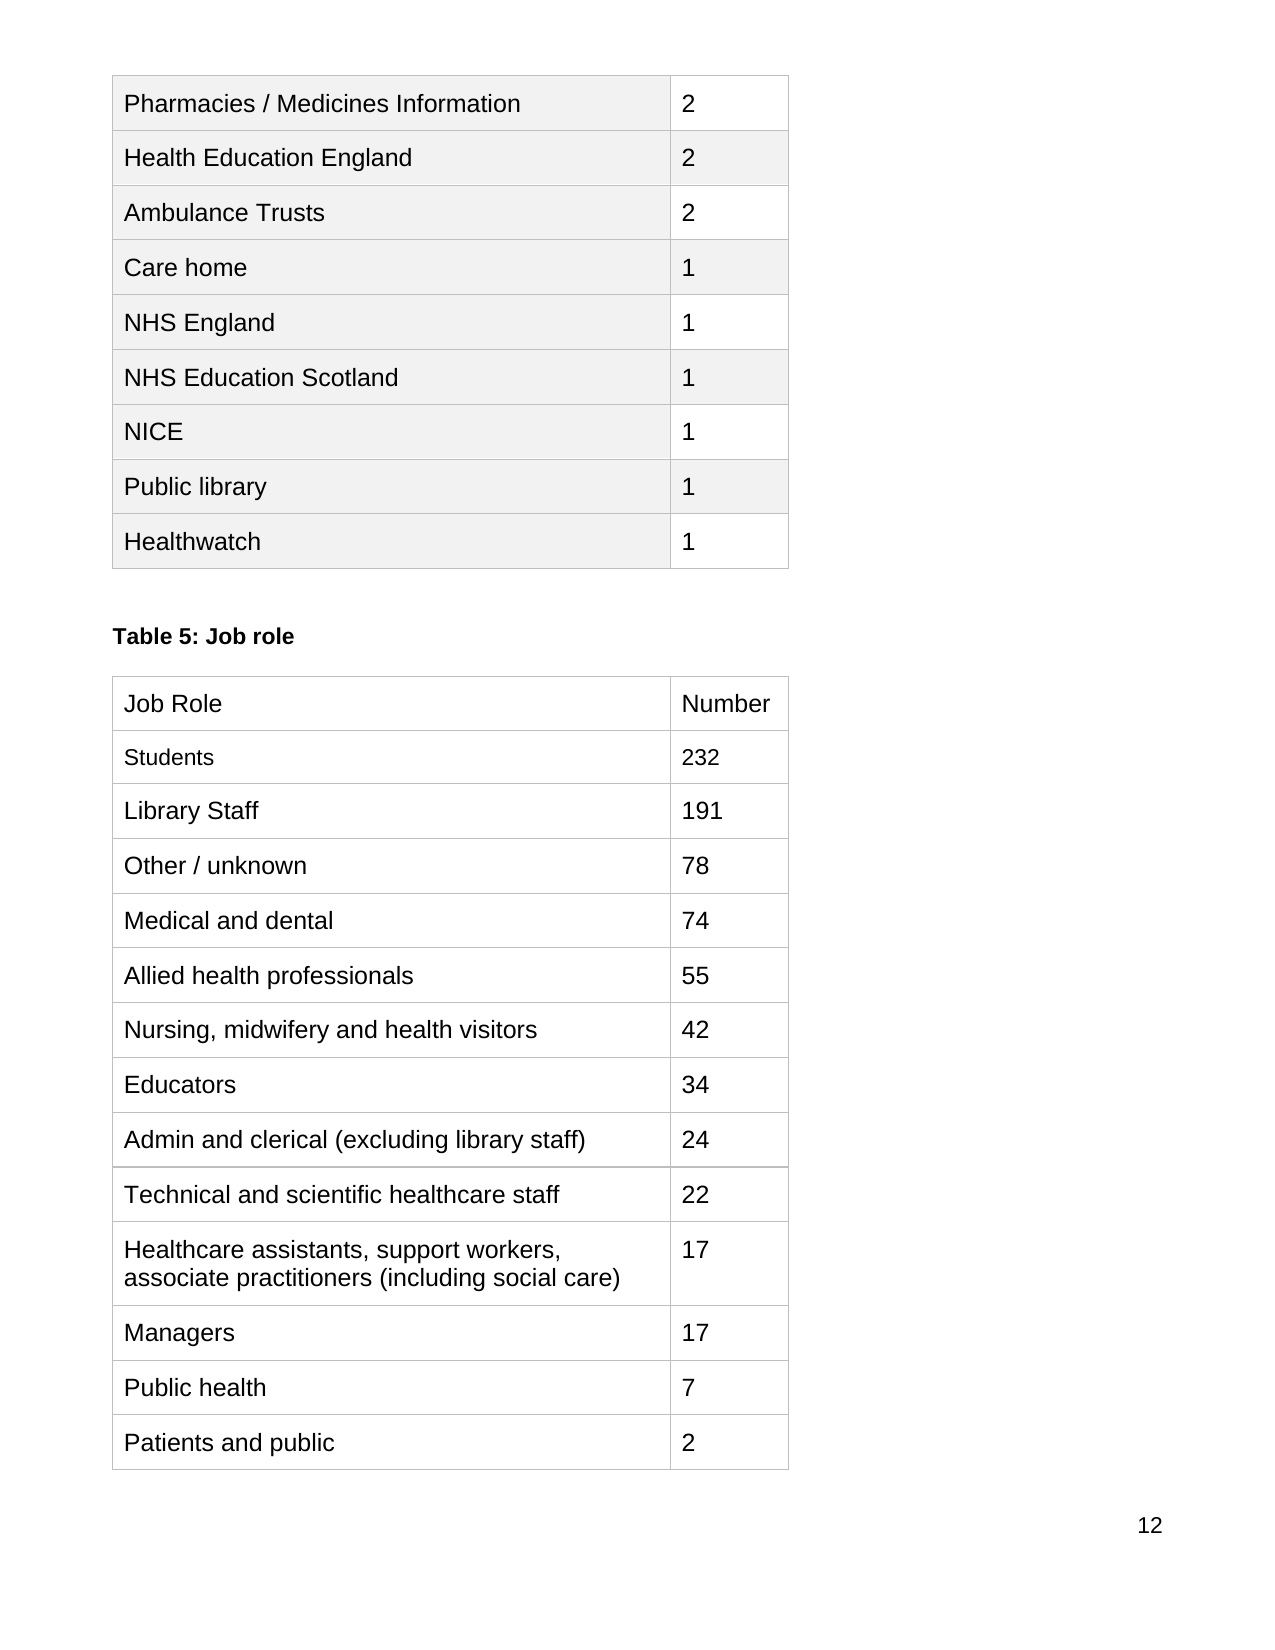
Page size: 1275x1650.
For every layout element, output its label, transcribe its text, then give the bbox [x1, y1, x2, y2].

table_cell 2 [671, 76, 788, 130]
table_cell 55 [671, 948, 788, 1002]
table_cell Patients and public [113, 1415, 670, 1469]
table_cell 78 [671, 839, 788, 892]
table_cell 232 [671, 731, 788, 783]
table_cell Allied health professionals [113, 948, 670, 1002]
table_cell 17 [671, 1222, 788, 1305]
table_cell 2 [671, 1415, 788, 1469]
table_cell Care home [113, 240, 670, 294]
table_header Job Role [113, 677, 670, 730]
table_cell 42 [671, 1003, 788, 1057]
table_cell 1 [671, 350, 788, 404]
table_cell Managers [113, 1306, 670, 1359]
table_cell 1 [671, 460, 788, 513]
table_cell NHS Education Scotland [113, 350, 670, 404]
table_cell Healthcare assistants, support workers, associate practitioners (including social care) [113, 1222, 670, 1305]
table_cell NICE [113, 405, 670, 458]
table_cell 1 [671, 295, 788, 349]
table_cell Ambulance Trusts [113, 186, 670, 239]
table_cell Medical and dental [113, 894, 670, 947]
table_cell 17 [671, 1306, 788, 1359]
table_header Number [671, 677, 788, 730]
table_cell Health Education England [113, 131, 670, 184]
table_cell Educators [113, 1058, 670, 1112]
table_cell Nursing, midwifery and health visitors [113, 1003, 670, 1057]
table_cell 2 [671, 131, 788, 184]
table_cell 24 [671, 1113, 788, 1166]
table_cell 1 [671, 240, 788, 294]
table_cell Technical and scientific healthcare staff [113, 1168, 670, 1221]
table_cell NHS England [113, 295, 670, 349]
table_cell Public health [113, 1361, 670, 1414]
table_cell 1 [671, 405, 788, 458]
table_cell 22 [671, 1168, 788, 1221]
table_cell 74 [671, 894, 788, 947]
table_cell Other / unknown [113, 839, 670, 892]
table_cell 7 [671, 1361, 788, 1414]
table_cell 34 [671, 1058, 788, 1112]
text Table 5: Job role [112, 623, 1162, 649]
table_cell Admin and clerical (excluding library staff) [113, 1113, 670, 1166]
table_cell Healthwatch [113, 514, 670, 568]
table_cell 191 [671, 784, 788, 838]
table_cell Library Staff [113, 784, 670, 838]
table_cell 2 [671, 186, 788, 239]
table_cell Pharmacies / Medicines Information [113, 76, 670, 130]
table_cell 1 [671, 514, 788, 568]
table_cell Public library [113, 460, 670, 513]
table_cell Students [113, 731, 670, 783]
